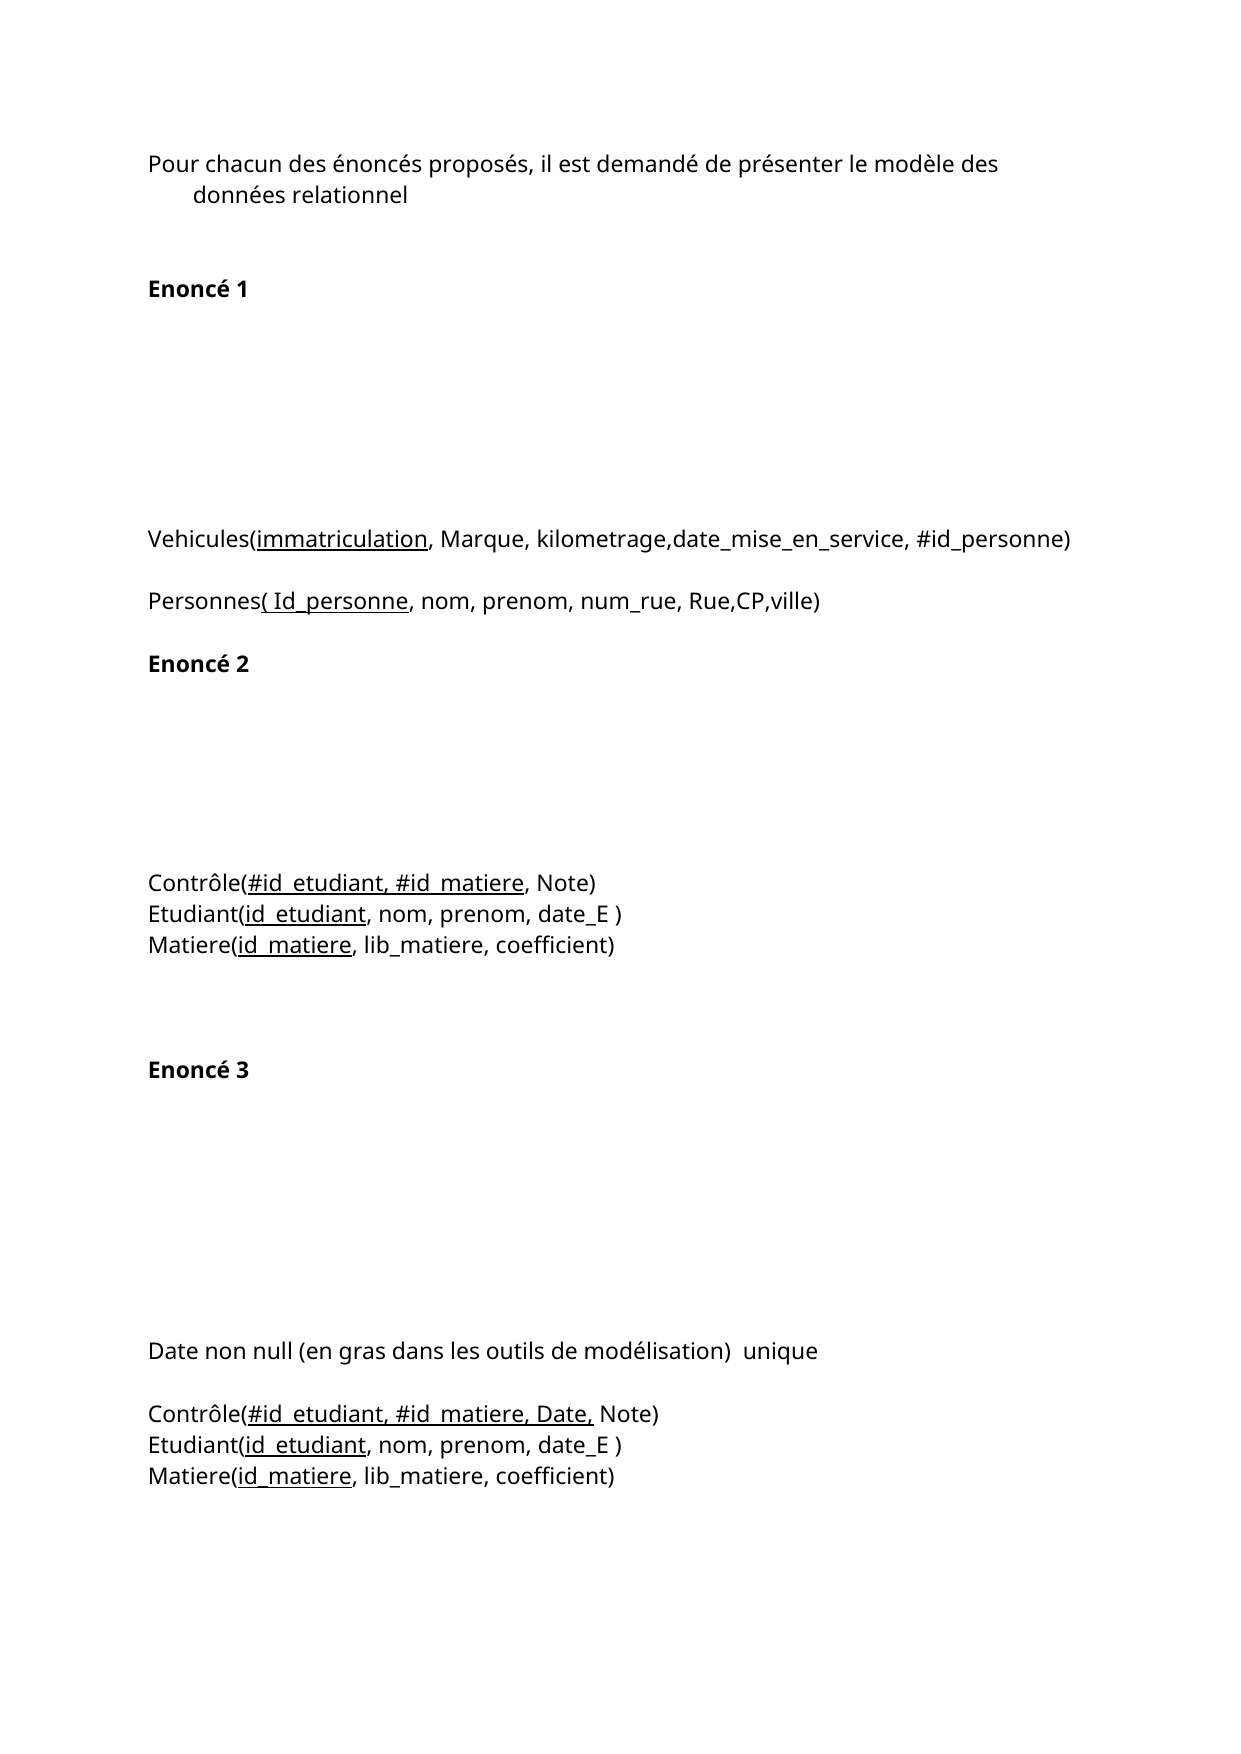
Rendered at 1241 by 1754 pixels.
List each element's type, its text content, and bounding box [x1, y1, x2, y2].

text Personnes( Id_personne, nom, prenom, num_rue, Rue,CP,ville) [148, 585, 1092, 616]
subtitle Enoncé 1 [148, 273, 1092, 304]
text Date non null (en gras dans les outils de modélisation) unique [148, 1335, 1092, 1366]
text Etudiant(id_etudiant, nom, prenom, date_E ) [148, 1429, 1092, 1460]
text Matiere(id_matiere, lib_matiere, coefficient) [148, 1460, 1092, 1491]
text Etudiant(id_etudiant, nom, prenom, date_E ) [148, 898, 1092, 929]
text Enoncé 3 [148, 1054, 1092, 1085]
subtitle Pour chacun des énoncés proposés, il est demandé de présenter le modèle des données relationnel [148, 148, 1092, 210]
text Contrôle(#id_etudiant, #id_matiere, Date, Note) [148, 1398, 1092, 1429]
text Enoncé 2 [148, 648, 1092, 679]
text Contrôle(#id_etudiant, #id_matiere, Note) [148, 866, 1092, 898]
text Vehicules(immatriculation, Marque, kilometrage,date_mise_en_service, #id_personne) [148, 523, 1092, 554]
text Matiere(id_matiere, lib_matiere, coefficient) [148, 929, 1092, 960]
